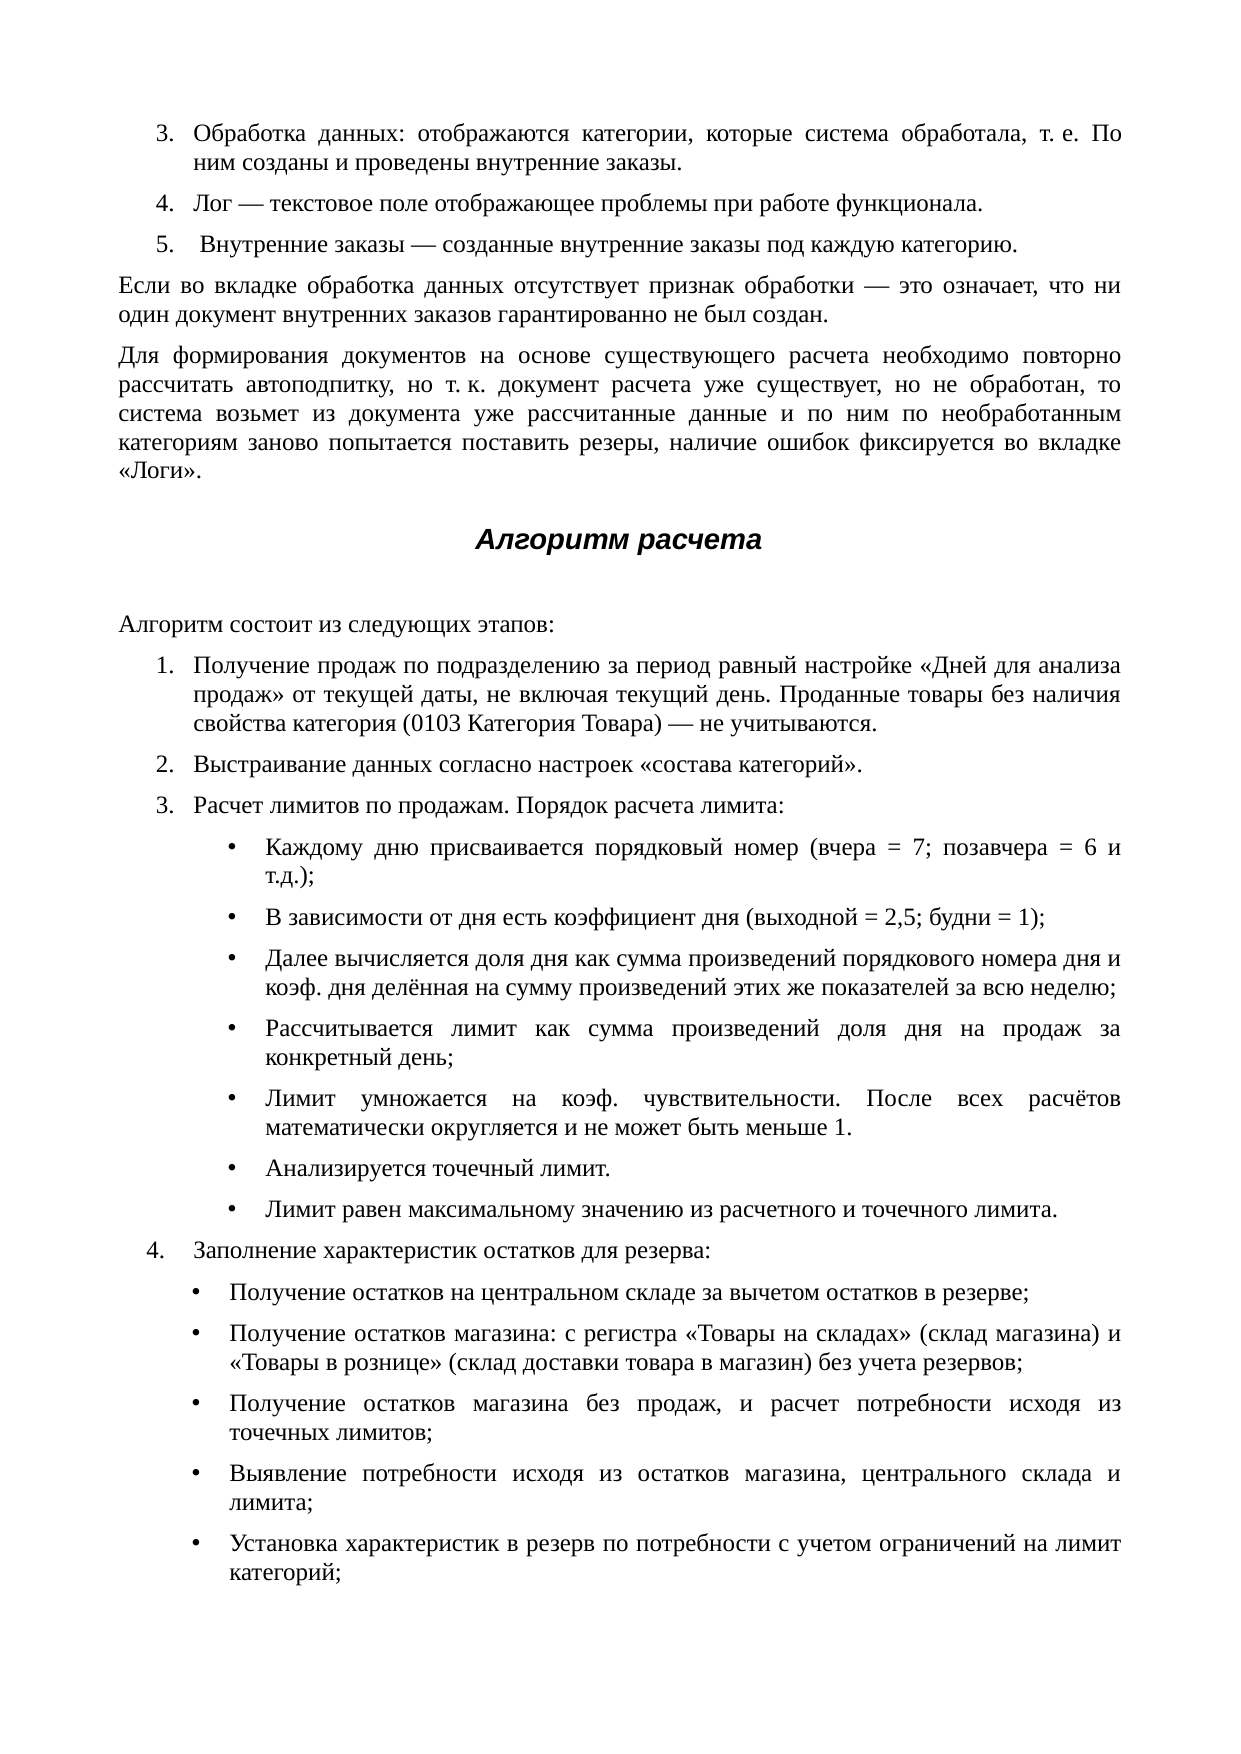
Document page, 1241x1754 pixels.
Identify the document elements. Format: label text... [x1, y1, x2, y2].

list Лог — текстовое поле отображающее проблемы при работе функционала. [156, 188, 1122, 217]
list Получение остатков на центральном складе за вычетом остатков в резерве; [192, 1277, 1122, 1305]
list Лимит равен максимальному значению из расчетного и точечного лимита. [228, 1194, 1122, 1223]
list Заполнение характеристик остатков для резерва: [118, 1235, 1122, 1264]
subtitle Алгоритм расчета [118, 522, 1122, 555]
list Выявление потребности исходя из остатков магазина, центрального склада и лимита; [192, 1458, 1122, 1515]
list В зависимости от дня есть коэффициент дня (выходной = 2,5; будни = 1); [228, 902, 1122, 930]
list Лимит умножается на коэф. чувствительности. После всех расчётов математически округляется и не может быть меньше 1. [228, 1083, 1122, 1140]
list Получение остатков магазина: с регистра «Товары на складах» (склад магазина) и «Товары в рознице» (склад доставки товара в магазин) без учета резервов; [192, 1318, 1122, 1375]
text Алгоритм состоит из следующих этапов: [118, 609, 1122, 638]
list Внутренние заказы — созданные внутренние заказы под каждую категорию. [156, 229, 1122, 258]
list Установка характеристик в резерв по потребности с учетом ограничений на лимит категорий; [192, 1528, 1122, 1585]
list Получение продаж по подразделению за период равный настройке «Дней для анализа продаж» от текущей даты, не включая текущий день. Проданные товары без наличия свойства категория (0103 Категория Товара) — не учитываются. [156, 650, 1122, 737]
list Рассчитывается лимит как сумма произведений доля дня на продаж за конкретный день; [228, 1013, 1122, 1070]
list Обработка данных: отображаются категории, которые система обработала, т. е. По ним созданы и проведены внутренние заказы. [156, 118, 1122, 176]
list Каждому дню присваивается порядковый номер (вчера = 7; позавчера = 6 и т.д.); [228, 832, 1122, 889]
list Расчет лимитов по продажам. Порядок расчета лимита: [156, 790, 1122, 819]
list Выстраивание данных согласно настроек «состава категорий». [156, 749, 1122, 778]
text Для формирования документов на основе существующего расчета необходимо повторно рассчитать автоподпитку, но т. к. документ расчета уже существует, но не обработан, то система возьмет из документа уже рассчитанные данные и по ним по необработанным категориям заново попытается поставить резеры, наличие ошибок фиксируется во вкладке «Логи». [118, 341, 1122, 484]
text Если во вкладке обработка данных отсутствует признак обработки — это означает, что ни один документ внутренних заказов гарантированно не был создан. [118, 271, 1122, 328]
list Далее вычисляется доля дня как сумма произведений порядкового номера дня и коэф. дня делённая на сумму произведений этих же показателей за всю неделю; [228, 943, 1122, 1000]
list Получение остатков магазина без продаж, и расчет потребности исходя из точечных лимитов; [192, 1388, 1122, 1445]
list Анализируется точечный лимит. [228, 1153, 1122, 1182]
